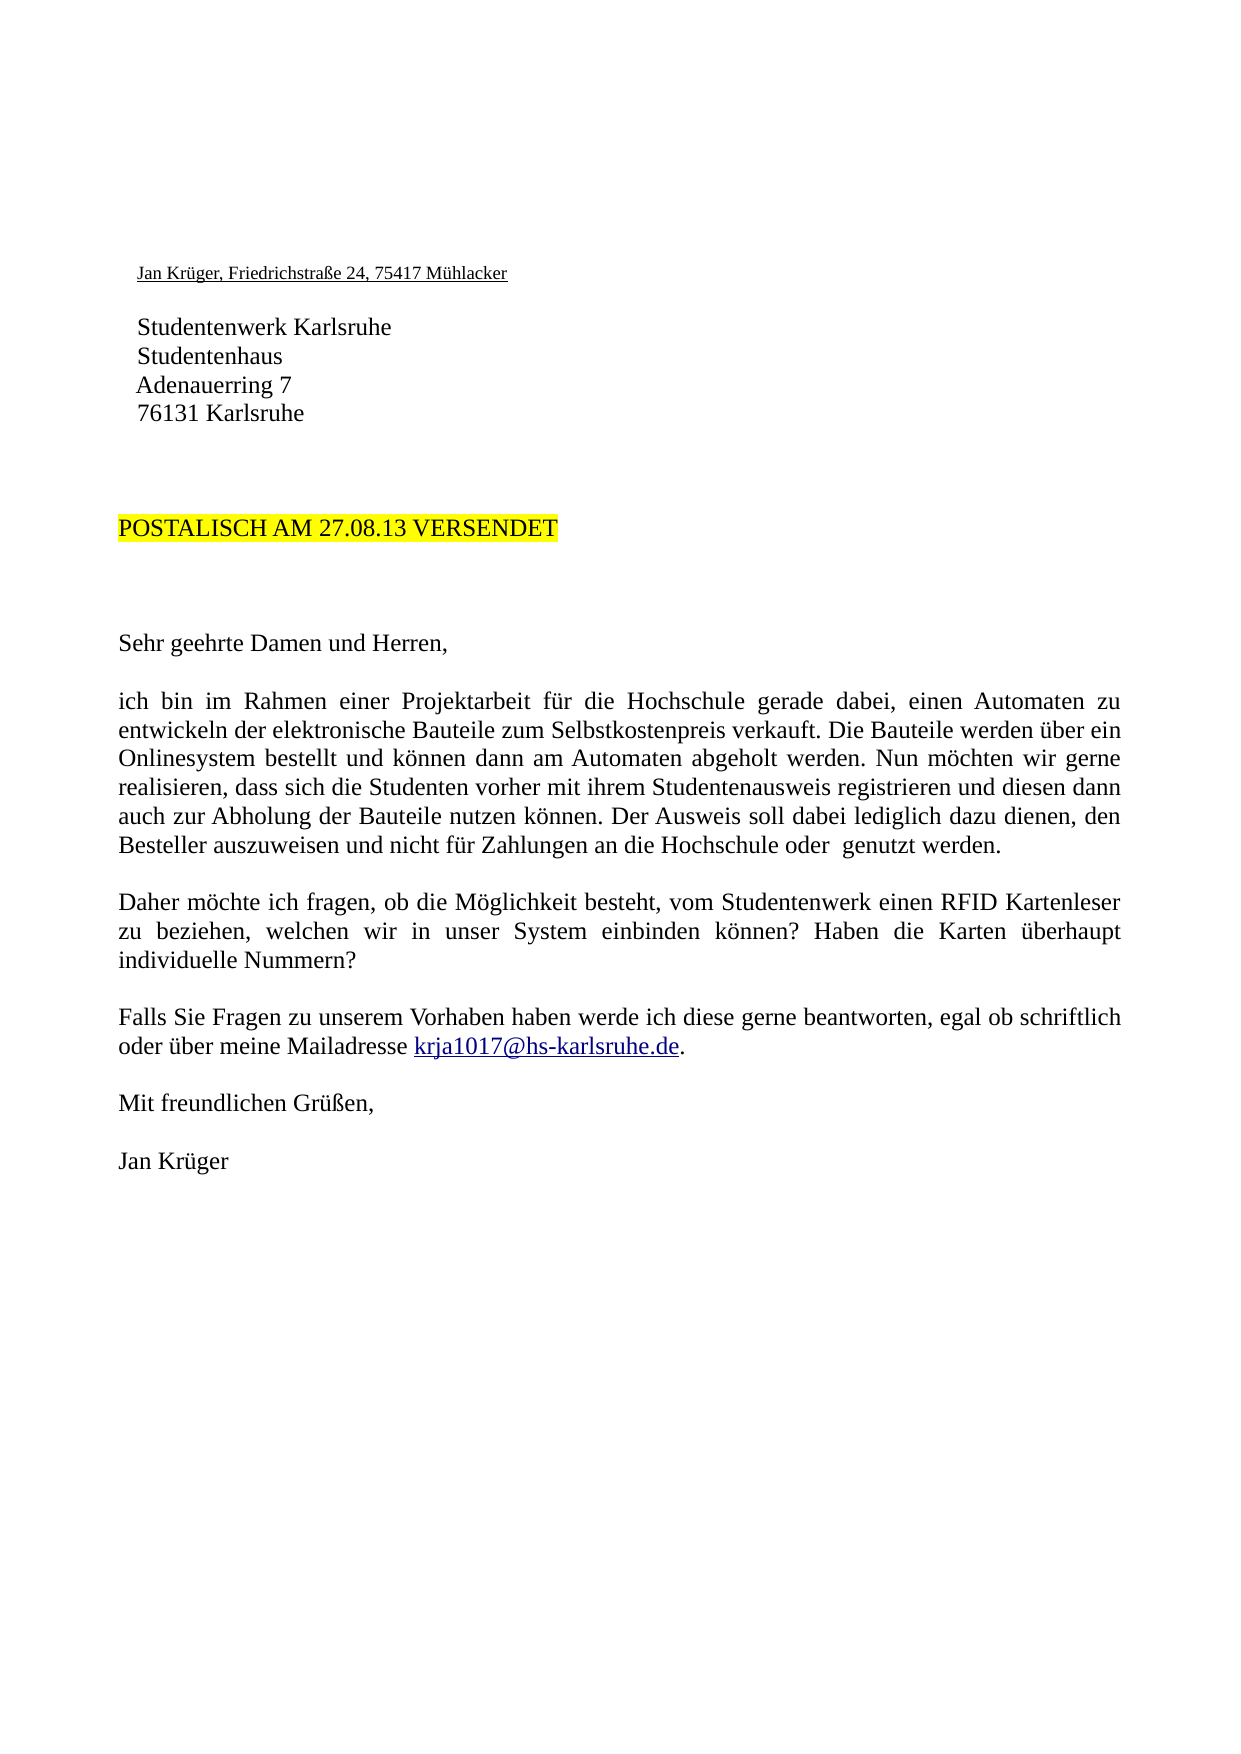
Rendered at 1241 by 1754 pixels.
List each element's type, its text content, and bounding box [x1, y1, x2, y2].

text Jan Krüger, Friedrichstraße 24, 75417 Mühlacker [118, 262, 1122, 283]
text 76131 Karlsruhe [118, 398, 1122, 427]
text Mit freundlichen Grüßen, [118, 1088, 1122, 1117]
text Studentenwerk Karlsruhe [118, 312, 1122, 341]
text POSTALISCH AM 27.08.13 VERSENDET [118, 513, 1122, 542]
text Studentenhaus [118, 341, 1122, 370]
text Adenauerring 7 [118, 370, 1122, 398]
text Falls Sie Fragen zu unserem Vorhaben haben werde ich diese gerne beantworten, egal ob schriftlich oder über meine Mailadresse krja1017@hs-karlsruhe.de. [118, 1002, 1122, 1060]
text Sehr geehrte Damen und Herren, [118, 628, 1122, 657]
text ich bin im Rahmen einer Projektarbeit für die Hochschule gerade dabei, einen Automaten zu entwickeln der elektronische Bauteile zum Selbstkostenpreis verkauft. Die Bauteile werden über ein Onlinesystem bestellt und können dann am Automaten abgeholt werden. Nun möchten wir gerne realisieren, dass sich die Studenten vorher mit ihrem Studentenausweis registrieren und diesen dann auch zur Abholung der Bauteile nutzen können. Der Ausweis soll dabei lediglich dazu dienen, den Besteller auszuweisen und nicht für Zahlungen an die Hochschule oder genutzt werden. [118, 686, 1122, 858]
text Jan Krüger [118, 1146, 1122, 1175]
text Daher möchte ich fragen, ob die Möglichkeit besteht, vom Studentenwerk einen RFID Kartenleser zu beziehen, welchen wir in unser System einbinden können? Haben die Karten überhaupt individuelle Nummern? [118, 887, 1122, 973]
